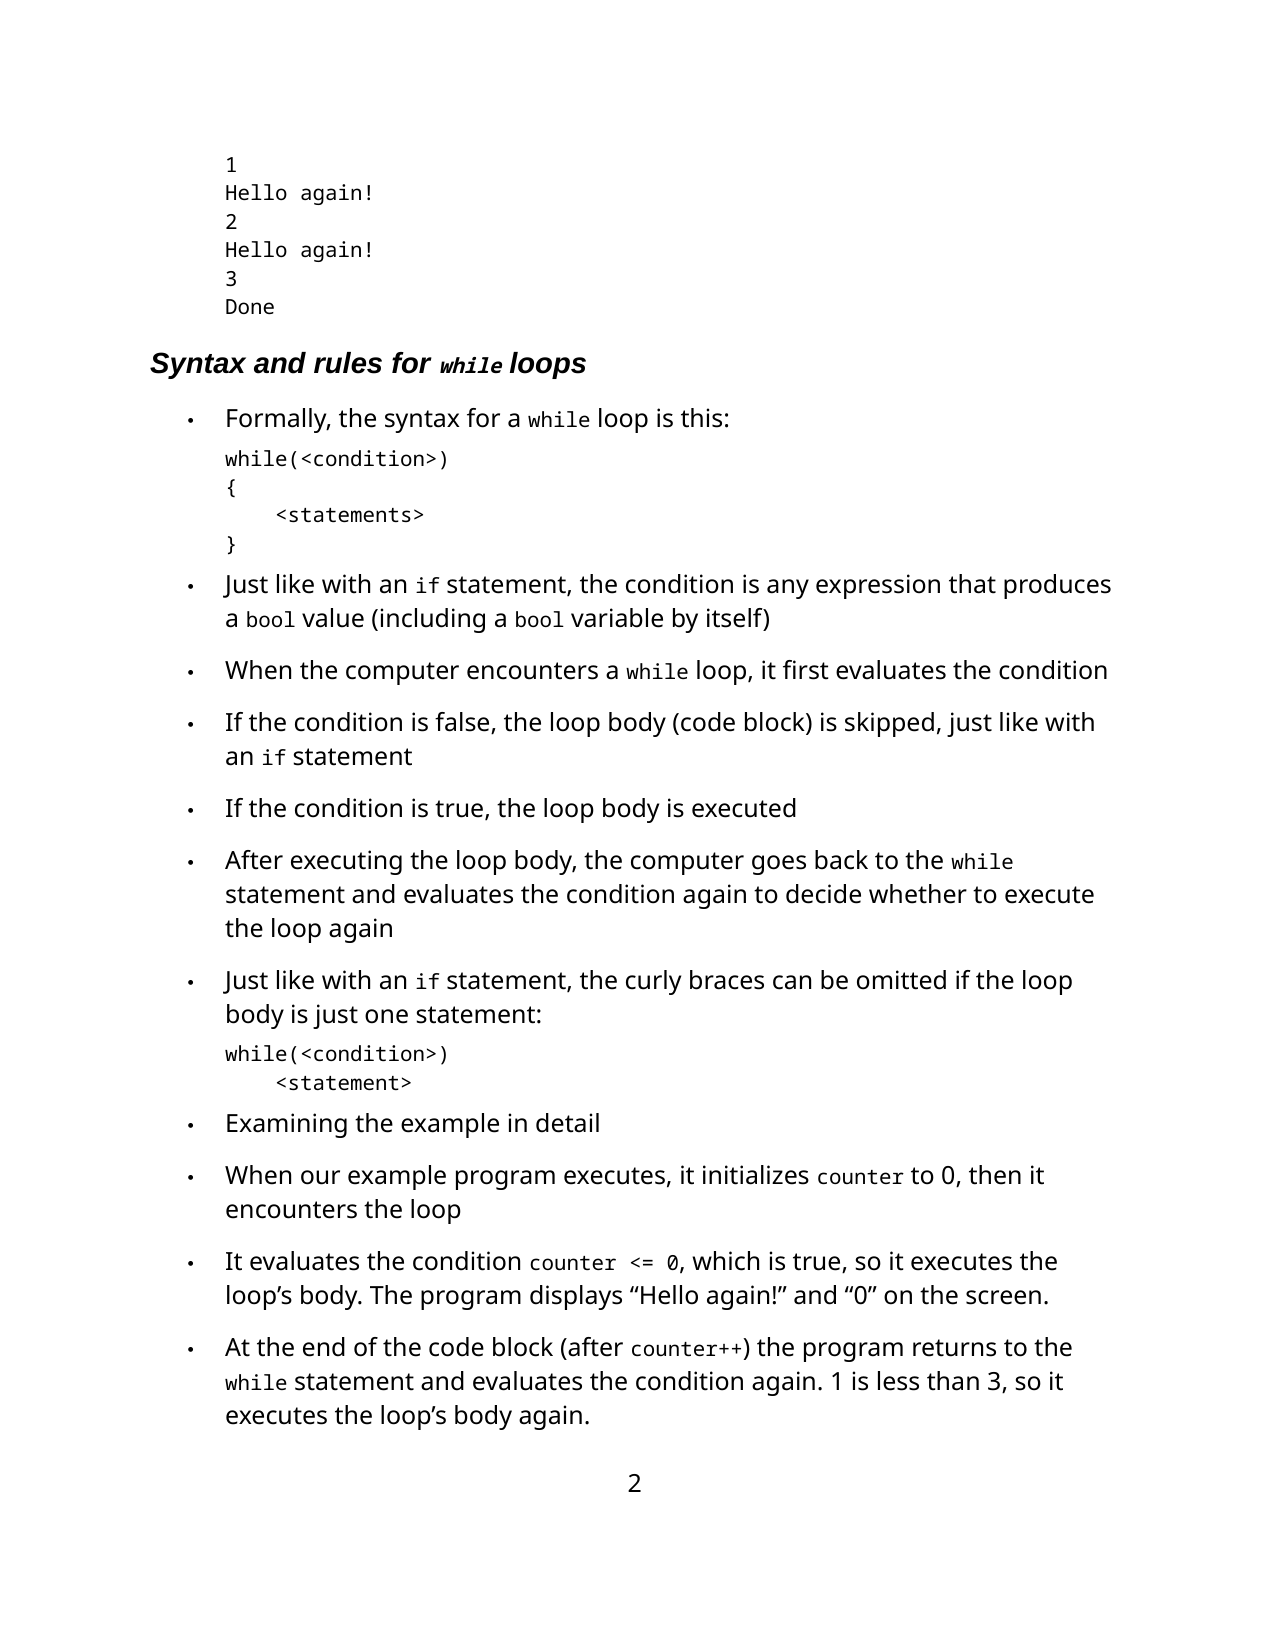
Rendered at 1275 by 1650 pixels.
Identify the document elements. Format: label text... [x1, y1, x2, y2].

list Done [187, 292, 1125, 321]
list When the computer encounters a while loop, it first evaluates the condition [187, 652, 1125, 686]
list 2 [187, 207, 1125, 235]
subtitle Syntax and rules for while loops [150, 346, 1125, 379]
list { [187, 472, 1125, 501]
list <statements> [187, 501, 1125, 529]
list 1 [187, 150, 1125, 178]
list Examining the example in detail [187, 1105, 1125, 1139]
list If the condition is false, the loop body (code block) is skipped, just like with an if statement [187, 704, 1125, 772]
list Hello again! [187, 178, 1125, 207]
list while(<condition>) [187, 444, 1125, 472]
list Just like with an if statement, the condition is any expression that produces a bool value (including a bool variable by itself) [187, 566, 1125, 634]
list <statement> [187, 1068, 1125, 1096]
list while(<condition>) [187, 1039, 1125, 1068]
list It evaluates the condition counter <= 0, which is true, so it executes the loop’s body. The program displays “Hello again!” and “0” on the screen. [187, 1243, 1125, 1312]
list } [187, 529, 1125, 557]
list Formally, the syntax for a while loop is this: [187, 401, 1125, 435]
list Hello again! [187, 235, 1125, 264]
list When our example program executes, it initializes counter to 0, then it encounters the loop [187, 1157, 1125, 1226]
list Just like with an if statement, the curly braces can be omitted if the loop body is just one statement: [187, 962, 1125, 1031]
list At the end of the code block (after counter++) the program returns to the while statement and evaluates the condition again. 1 is less than 3, so it executes the loop’s body again. [187, 1329, 1125, 1432]
list 3 [187, 264, 1125, 292]
list After executing the loop body, the computer goes back to the while statement and evaluates the condition again to decide whether to execute the loop again [187, 842, 1125, 944]
list If the condition is true, the loop body is executed [187, 790, 1125, 824]
